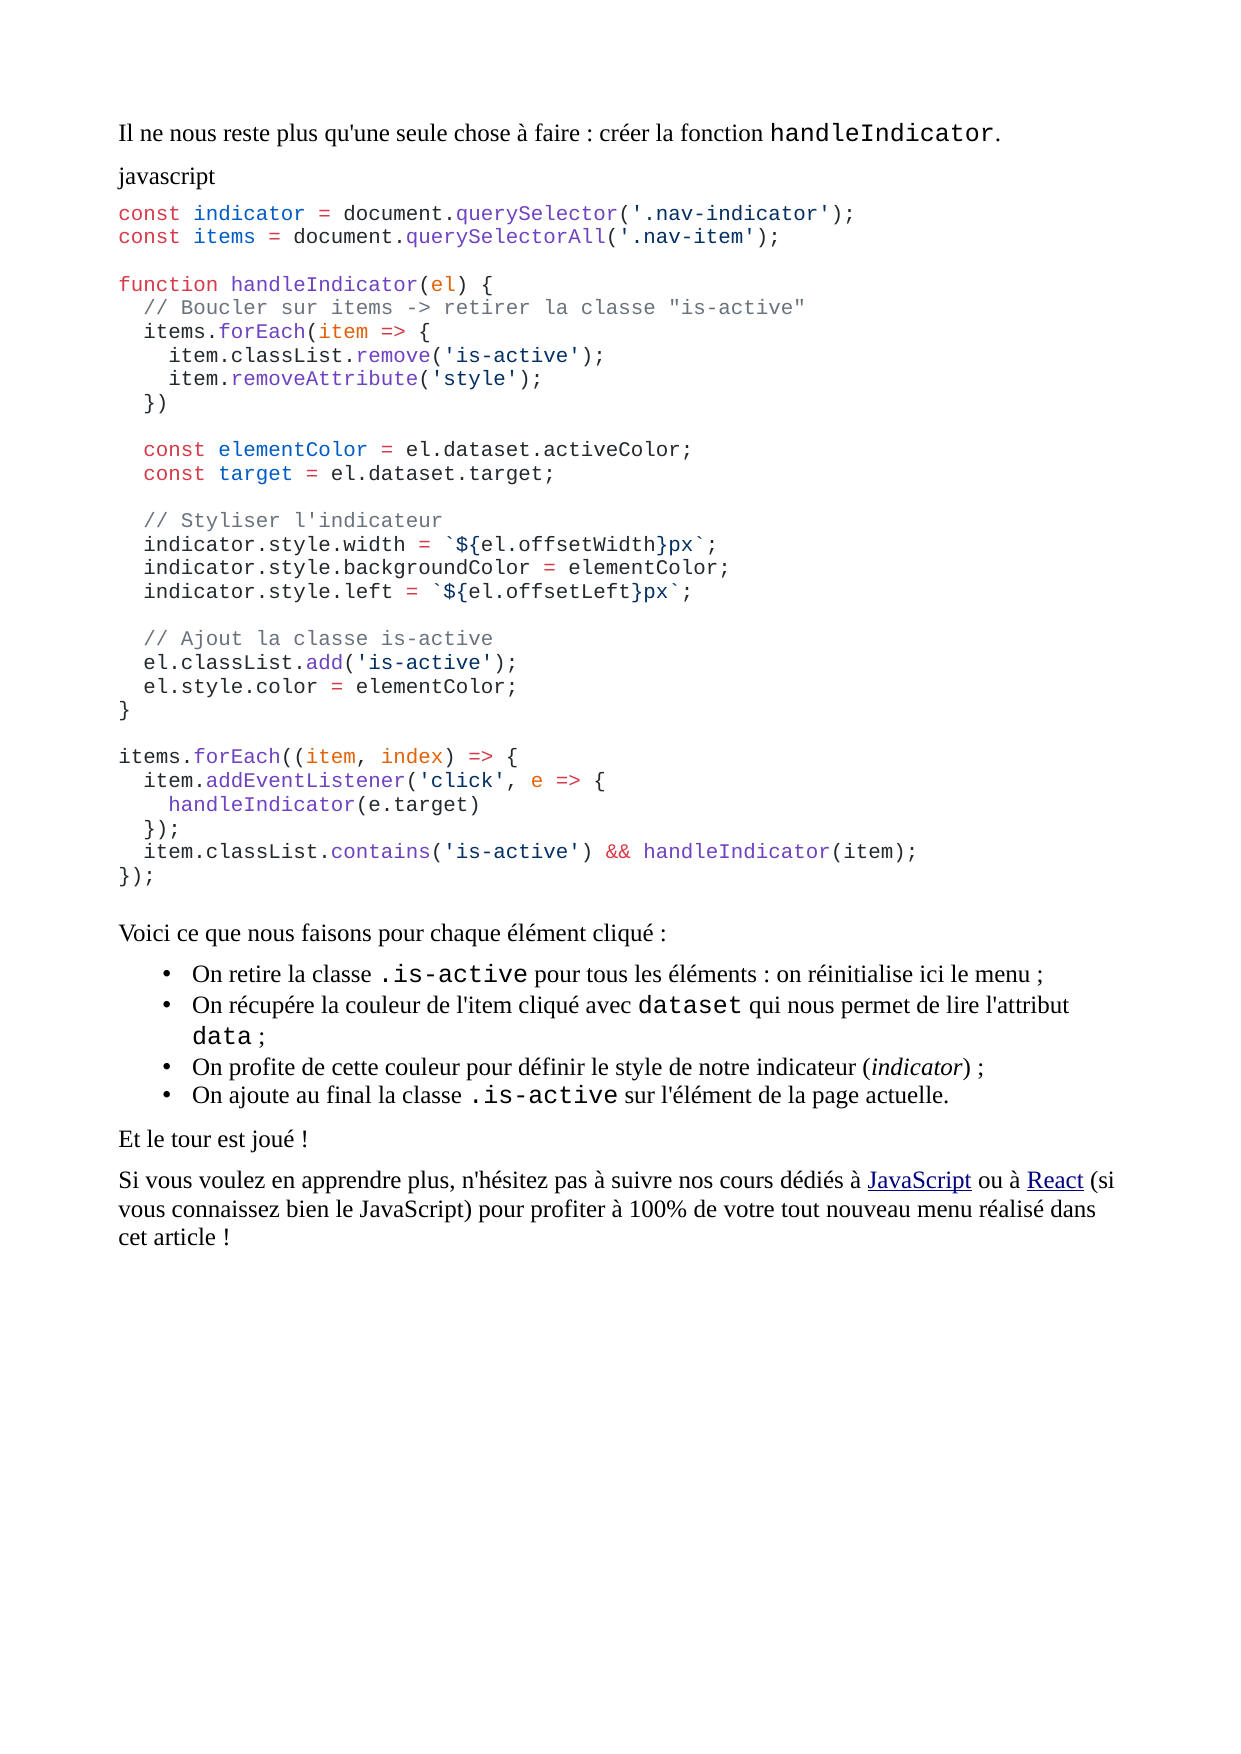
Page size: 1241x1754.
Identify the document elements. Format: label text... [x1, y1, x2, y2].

text // Ajout la classe is-active [118, 628, 1122, 652]
text indicator.style.left = `${el.offsetLeft}px`; [118, 581, 1122, 605]
text indicator.style.backgroundColor = elementColor; [118, 557, 1122, 581]
text }); [118, 817, 1122, 841]
text el.classList.add('is-active'); [118, 652, 1122, 676]
text item.removeAttribute('style'); [118, 368, 1122, 392]
text }) [118, 392, 1122, 416]
text Il ne nous reste plus qu'une seule chose à faire : créer la fonction handleIndicator. [118, 118, 1122, 149]
text item.classList.contains('is-active') && handleIndicator(item); [118, 841, 1122, 865]
text // Boucler sur items -> retirer la classe "is-active" [118, 297, 1122, 321]
text items.forEach(item => { [118, 321, 1122, 344]
text function handleIndicator(el) { [118, 274, 1122, 297]
text Voici ce que nous faisons pour chaque élément cliqué : [118, 918, 1122, 947]
text javascript [118, 161, 1122, 190]
text const target = el.dataset.target; [118, 463, 1122, 486]
text }); [118, 865, 1122, 888]
text const items = document.querySelectorAll('.nav-item'); [118, 226, 1122, 250]
text const indicator = document.querySelector('.nav-indicator'); [118, 203, 1122, 226]
text // Styliser l'indicateur [118, 510, 1122, 534]
text handleIndicator(e.target) [118, 794, 1122, 817]
list On profite de cette couleur pour définir le style de notre indicateur (indicator) ; [162, 1052, 1122, 1080]
text const elementColor = el.dataset.activeColor; [118, 439, 1122, 463]
text item.classList.remove('is-active'); [118, 344, 1122, 368]
list On retire la classe .is-active pour tous les éléments : on réinitialise ici le menu ; [162, 959, 1122, 990]
list On ajoute au final la classe .is-active sur l'élément de la page actuelle. [162, 1080, 1122, 1111]
text item.addEventListener('click', e => { [118, 770, 1122, 794]
text el.style.color = elementColor; [118, 676, 1122, 699]
text items.forEach((item, index) => { [118, 747, 1122, 770]
text Et le tour est joué ! [118, 1124, 1122, 1152]
text } [118, 699, 1122, 723]
list On récupére la couleur de l'item cliqué avec dataset qui nous permet de lire l'attribut data ; [162, 990, 1122, 1052]
text indicator.style.width = `${el.offsetWidth}px`; [118, 534, 1122, 557]
text Si vous voulez en apprendre plus, n'hésitez pas à suivre nos cours dédiés à JavaScript ou à React (si vous connaissez bien le JavaScript) pour profiter à 100% de votre tout nouveau menu réalisé dans cet article ! [118, 1165, 1122, 1251]
